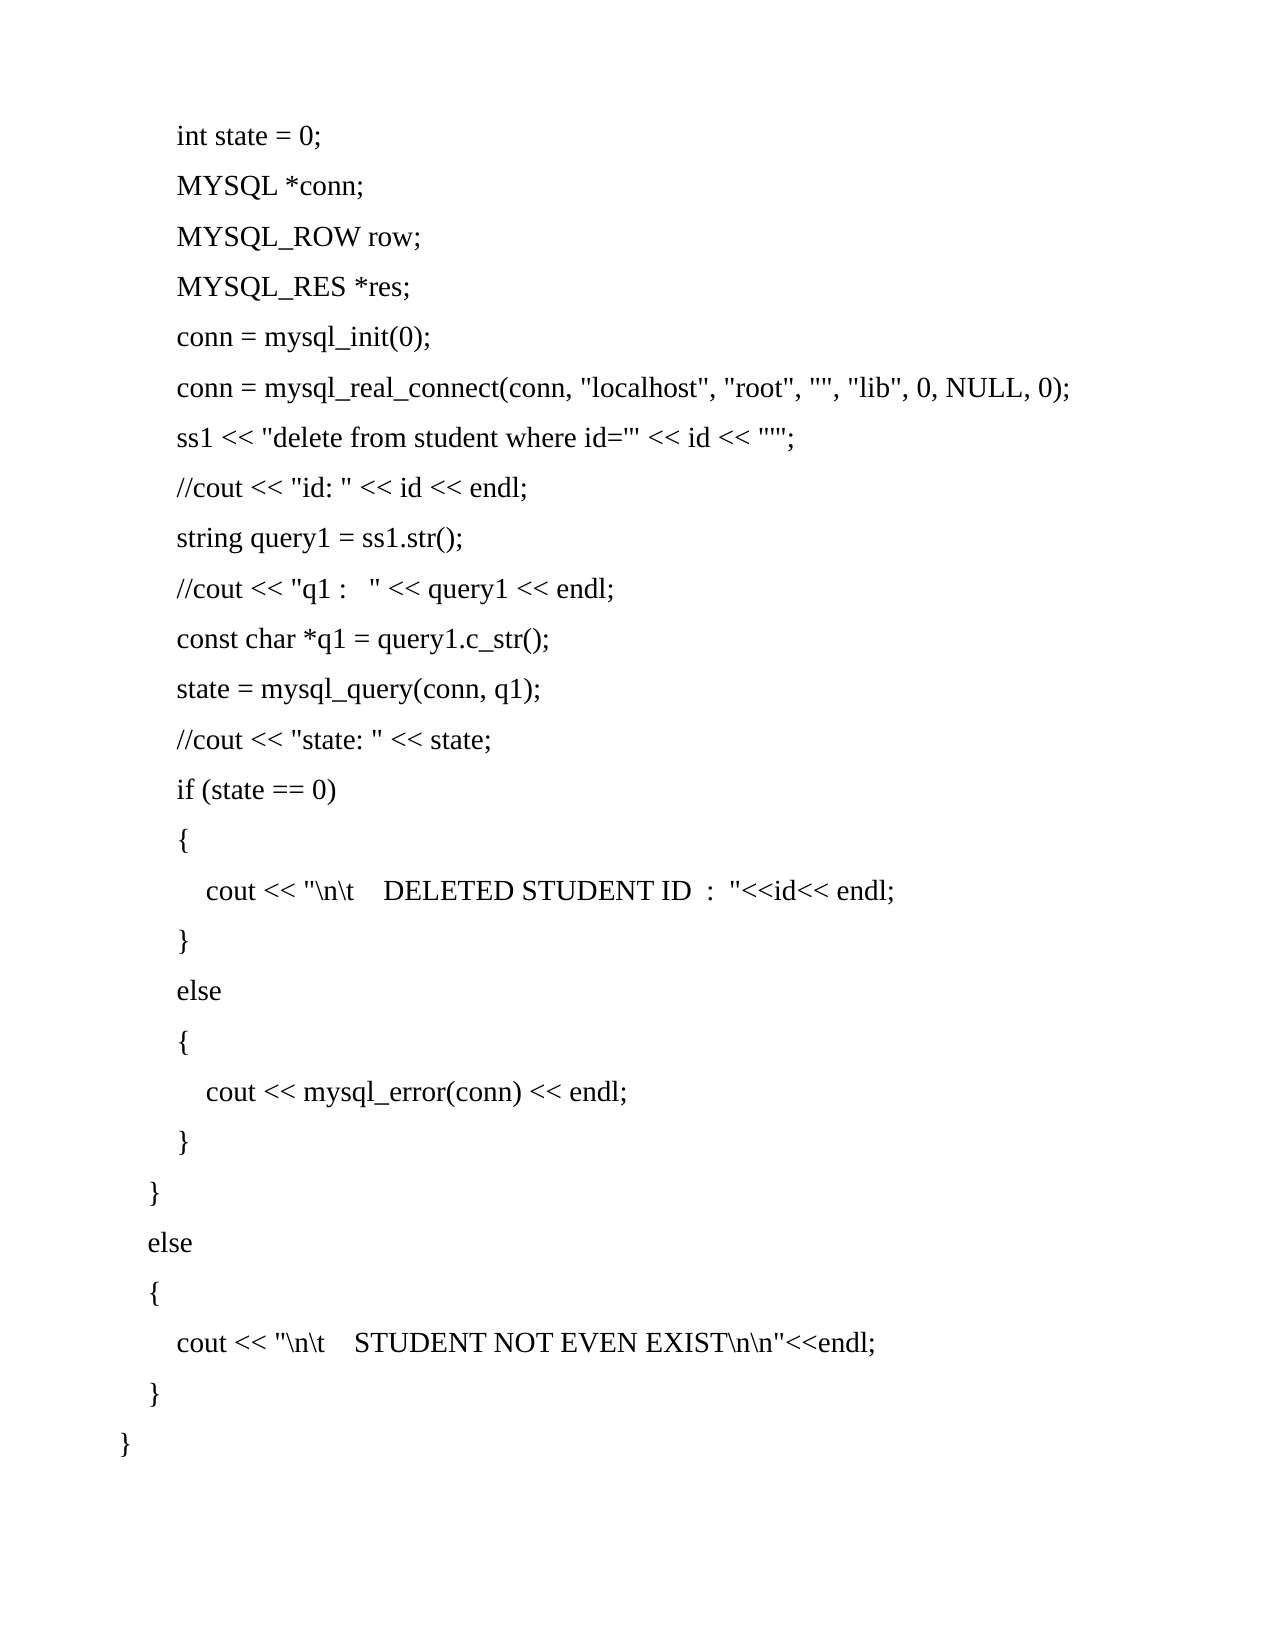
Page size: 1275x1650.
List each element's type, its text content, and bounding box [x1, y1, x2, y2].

text conn = mysql_init(0); [118, 319, 1157, 353]
text cout << "\n\t STUDENT NOT EVEN EXIST\n\n"<<endl; [118, 1326, 1157, 1359]
text } [118, 1376, 1157, 1409]
text { [118, 822, 1157, 856]
text int state = 0; [118, 118, 1157, 152]
text { [118, 1024, 1157, 1057]
text const char *q1 = query1.c_str(); [118, 621, 1157, 655]
text MYSQL *conn; [118, 168, 1157, 202]
text state = mysql_query(conn, q1); [118, 672, 1157, 705]
text //cout << "q1 : " << query1 << endl; [118, 571, 1157, 604]
text if (state == 0) [118, 772, 1157, 806]
text cout << "\n\t DELETED STUDENT ID : "<<id<< endl; [118, 873, 1157, 906]
text cout << mysql_error(conn) << endl; [118, 1074, 1157, 1108]
text } [118, 1175, 1157, 1208]
text else [118, 973, 1157, 1007]
text } [118, 1426, 1157, 1460]
text conn = mysql_real_connect(conn, "localhost", "root", "", "lib", 0, NULL, 0); [118, 370, 1157, 403]
text else [118, 1225, 1157, 1258]
text ss1 << "delete from student where id='" << id << "'"; [118, 420, 1157, 453]
text MYSQL_RES *res; [118, 269, 1157, 303]
text string query1 = ss1.str(); [118, 521, 1157, 554]
text } [118, 1124, 1157, 1158]
text //cout << "id: " << id << endl; [118, 470, 1157, 504]
text } [118, 923, 1157, 957]
text //cout << "state: " << state; [118, 722, 1157, 755]
text MYSQL_ROW row; [118, 219, 1157, 252]
text { [118, 1275, 1157, 1309]
